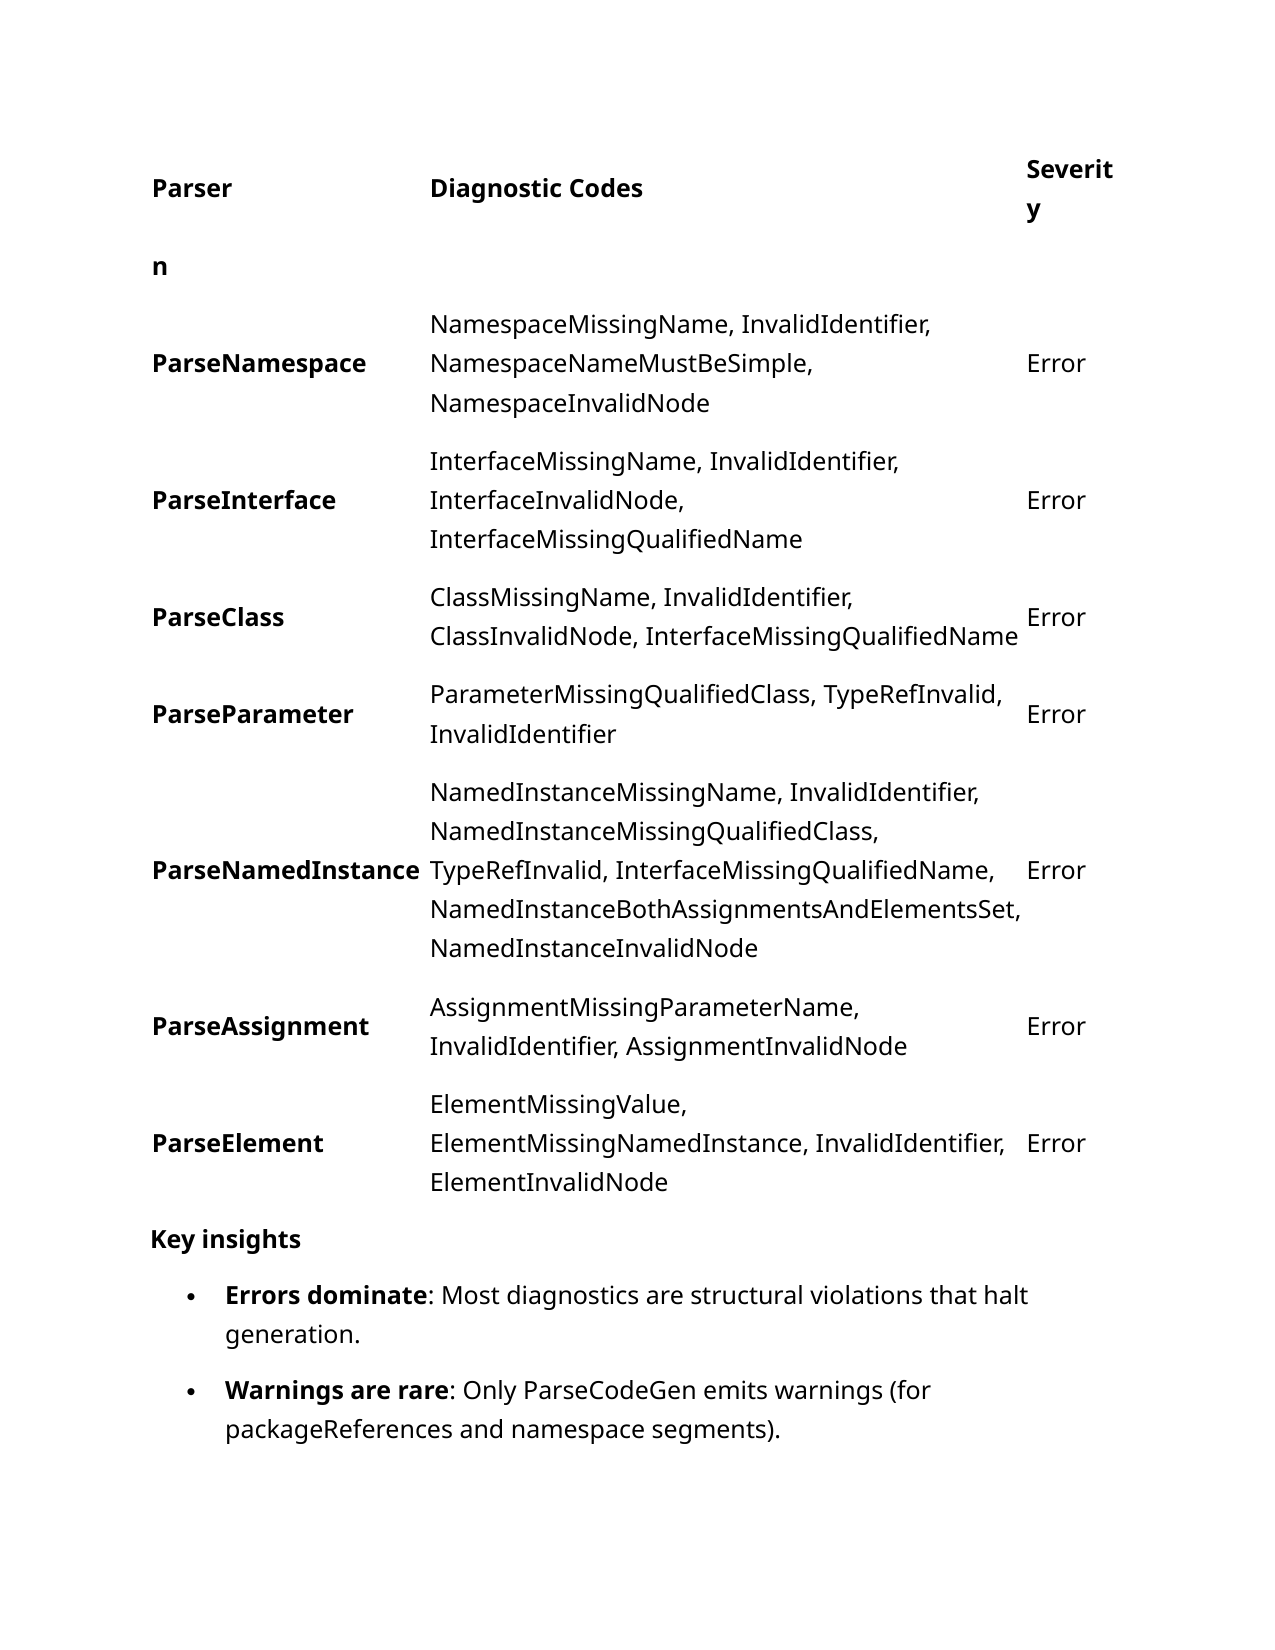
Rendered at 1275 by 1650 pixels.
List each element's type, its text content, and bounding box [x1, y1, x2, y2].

table_cell ParseElement [150, 1085, 428, 1221]
table_cell ClassMissingName, InvalidIdentifier, ClassInvalidNode, InterfaceMissingQualifiedName [428, 578, 1025, 676]
list Errors dominate: Most diagnostics are structural violations that halt generation. [187, 1277, 1125, 1351]
table_cell ElementMissingValue, ElementMissingNamedInstance, InvalidIdentifier, ElementInvalidNode [428, 1085, 1025, 1221]
table_cell Error [1025, 1085, 1125, 1221]
table_cell Error [1025, 988, 1125, 1085]
table_cell Error [1025, 305, 1125, 442]
table_header Diagnostic Codes [428, 150, 1025, 247]
table_cell ParseAssignment [150, 988, 428, 1085]
table_cell NamespaceMissingName, InvalidIdentifier, NamespaceNameMustBeSimple, NamespaceInvalidNode [428, 305, 1025, 442]
table_cell ParseNamespace [150, 305, 428, 442]
table_cell AssignmentMissingParameterName, InvalidIdentifier, AssignmentInvalidNode [428, 988, 1025, 1085]
table_cell Error [1025, 676, 1125, 773]
table_cell [1025, 247, 1125, 305]
table_cell [428, 247, 1025, 305]
table_cell n [150, 247, 428, 305]
table_header Parser [150, 150, 428, 247]
table_cell Error [1025, 773, 1125, 988]
table_cell ParseNamedInstance [150, 773, 428, 988]
table_cell Error [1025, 442, 1125, 578]
text Key insights [150, 1221, 1125, 1256]
table_cell NamedInstanceMissingName, InvalidIdentifier, NamedInstanceMissingQualifiedClass, TypeRefInvalid, InterfaceMissingQualifiedName, NamedInstanceBothAssignmentsAndElementsSet, NamedInstanceInvalidNode [428, 773, 1025, 988]
table_header Severity [1025, 150, 1125, 247]
table_cell InterfaceMissingName, InvalidIdentifier, InterfaceInvalidNode, InterfaceMissingQualifiedName [428, 442, 1025, 578]
table_cell ParseClass [150, 578, 428, 676]
table_cell Error [1025, 578, 1125, 676]
table_cell ParameterMissingQualifiedClass, TypeRefInvalid, InvalidIdentifier [428, 676, 1025, 773]
table_cell ParseParameter [150, 676, 428, 773]
table_cell ParseInterface [150, 442, 428, 578]
list Warnings are rare: Only ParseCodeGen emits warnings (for packageReferences and namespace segments). [187, 1372, 1125, 1446]
